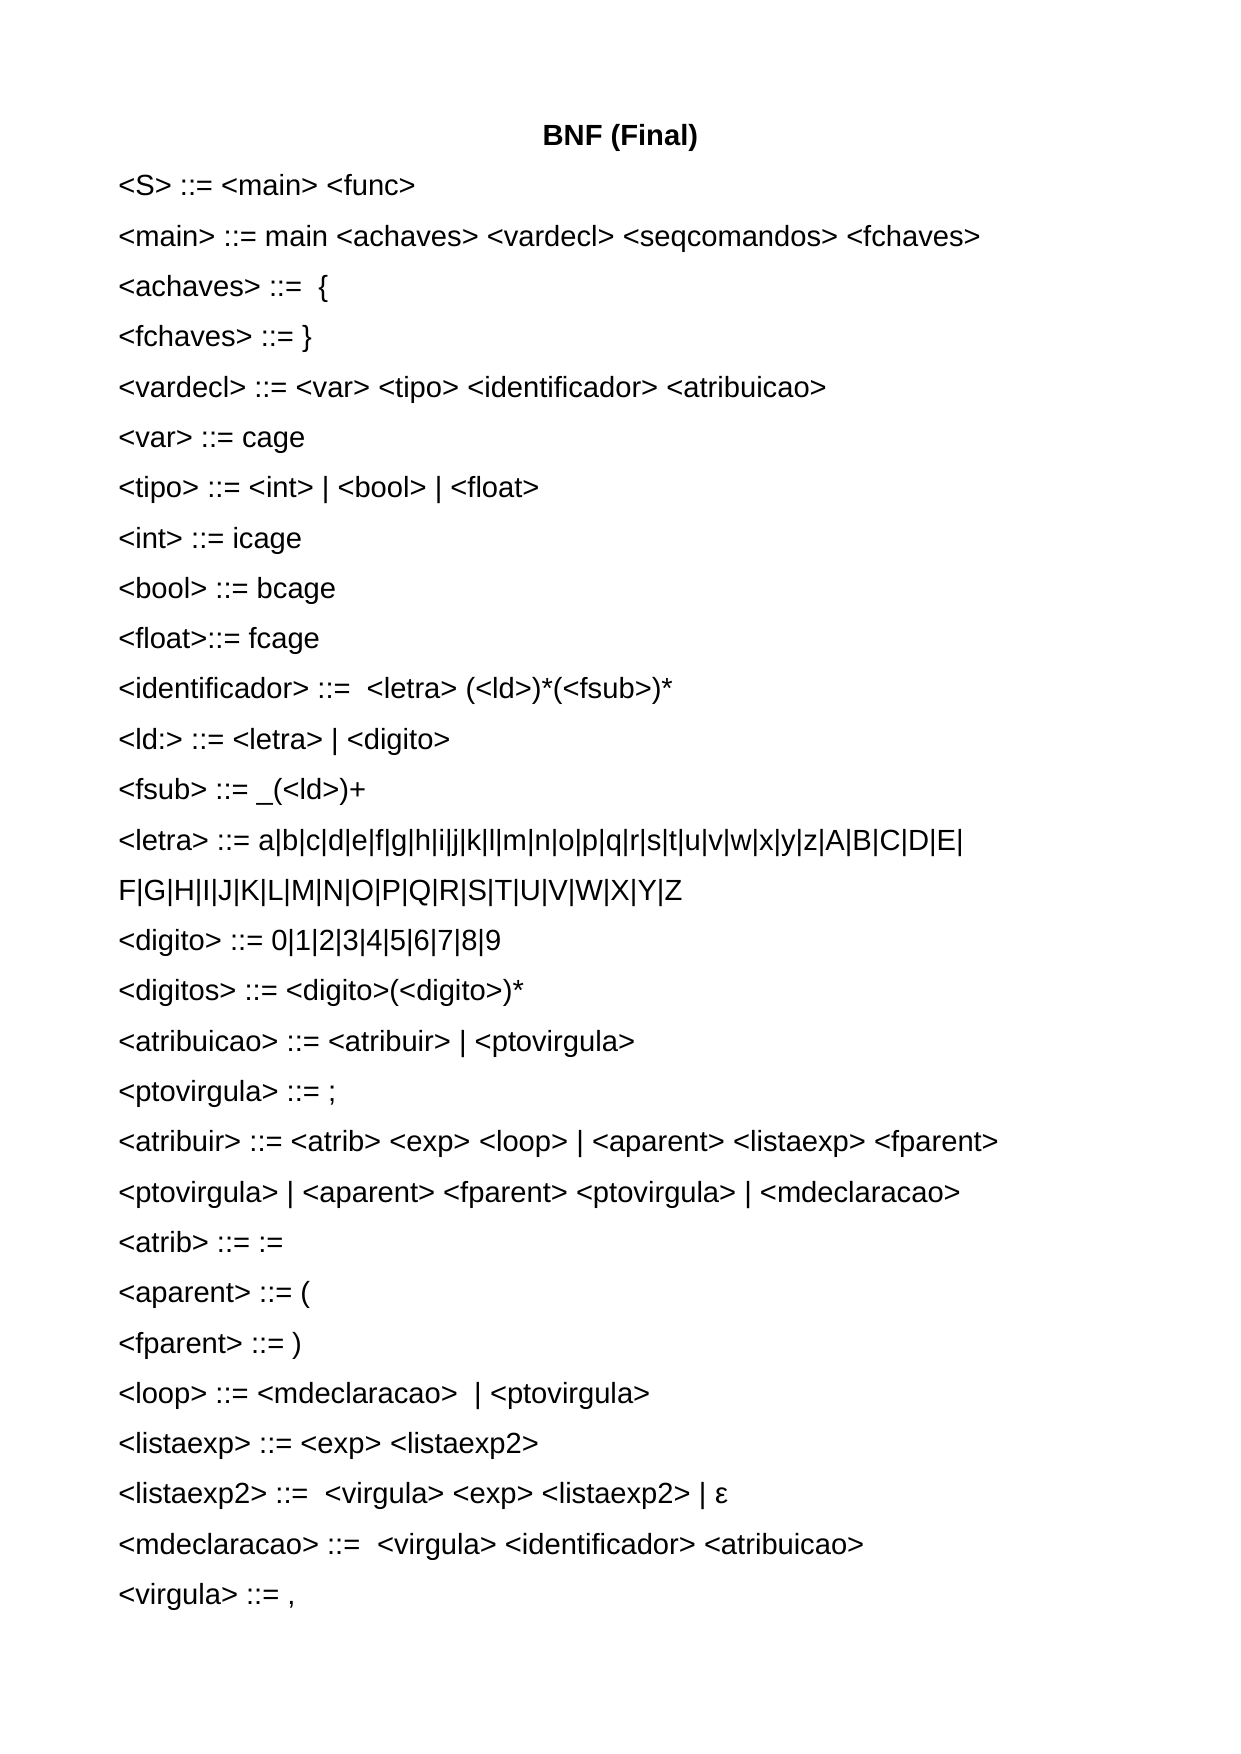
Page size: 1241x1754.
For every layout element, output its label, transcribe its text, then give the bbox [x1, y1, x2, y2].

text <aparent> ::= ( [118, 1275, 1122, 1309]
text <atrib> ::= := [118, 1225, 1122, 1258]
text <vardecl> ::= <var> <tipo> <identificador> <atribuicao> [118, 370, 1122, 403]
text <ld:> ::= <letra> | <digito> [118, 722, 1122, 755]
text <identificador> ::= <letra> (<ld>)*(<fsub>)* [118, 672, 1122, 705]
text <fparent> ::= ) [118, 1326, 1122, 1359]
text BNF (Final) [118, 118, 1122, 152]
text <listaexp2> ::= <virgula> <exp> <listaexp2> | ε [118, 1477, 1122, 1510]
text <loop> ::= <mdeclaracao> | <ptovirgula> [118, 1376, 1122, 1409]
text <float>::= fcage [118, 621, 1122, 655]
text <fsub> ::= _(<ld>)+ [118, 772, 1122, 806]
text <fchaves> ::= } [118, 319, 1122, 353]
text <digito> ::= 0|1|2|3|4|5|6|7|8|9 [118, 923, 1122, 957]
text <digitos> ::= <digito>(<digito>)* [118, 973, 1122, 1007]
text <tipo> ::= <int> | <bool> | <float> [118, 470, 1122, 504]
text <letra> ::= a|b|c|d|e|f|g|h|i|j|k|l|m|n|o|p|q|r|s|t|u|v|w|x|y|z|A|B|C|D|E| F|G|H|I|J|K|L|M|N|O|P|Q|R|S|T|U|V|W|X|Y|Z [118, 822, 1122, 906]
text <bool> ::= bcage [118, 571, 1122, 604]
text <atribuir> ::= <atrib> <exp> <loop> | <aparent> <listaexp> <fparent> <ptovirgula> | <aparent> <fparent> <ptovirgula> | <mdeclaracao> [118, 1124, 1122, 1208]
text <listaexp> ::= <exp> <listaexp2> [118, 1426, 1122, 1460]
text <achaves> ::= { [118, 269, 1122, 303]
text <S> ::= <main> <func> [118, 168, 1122, 202]
text <int> ::= icage [118, 521, 1122, 554]
text <mdeclaracao> ::= <virgula> <identificador> <atribuicao> [118, 1527, 1122, 1560]
text <atribuicao> ::= <atribuir> | <ptovirgula> [118, 1024, 1122, 1057]
text <ptovirgula> ::= ; [118, 1074, 1122, 1108]
text <var> ::= cage [118, 420, 1122, 453]
text <virgula> ::= , [118, 1577, 1122, 1611]
text <main> ::= main <achaves> <vardecl> <seqcomandos> <fchaves> [118, 219, 1122, 252]
